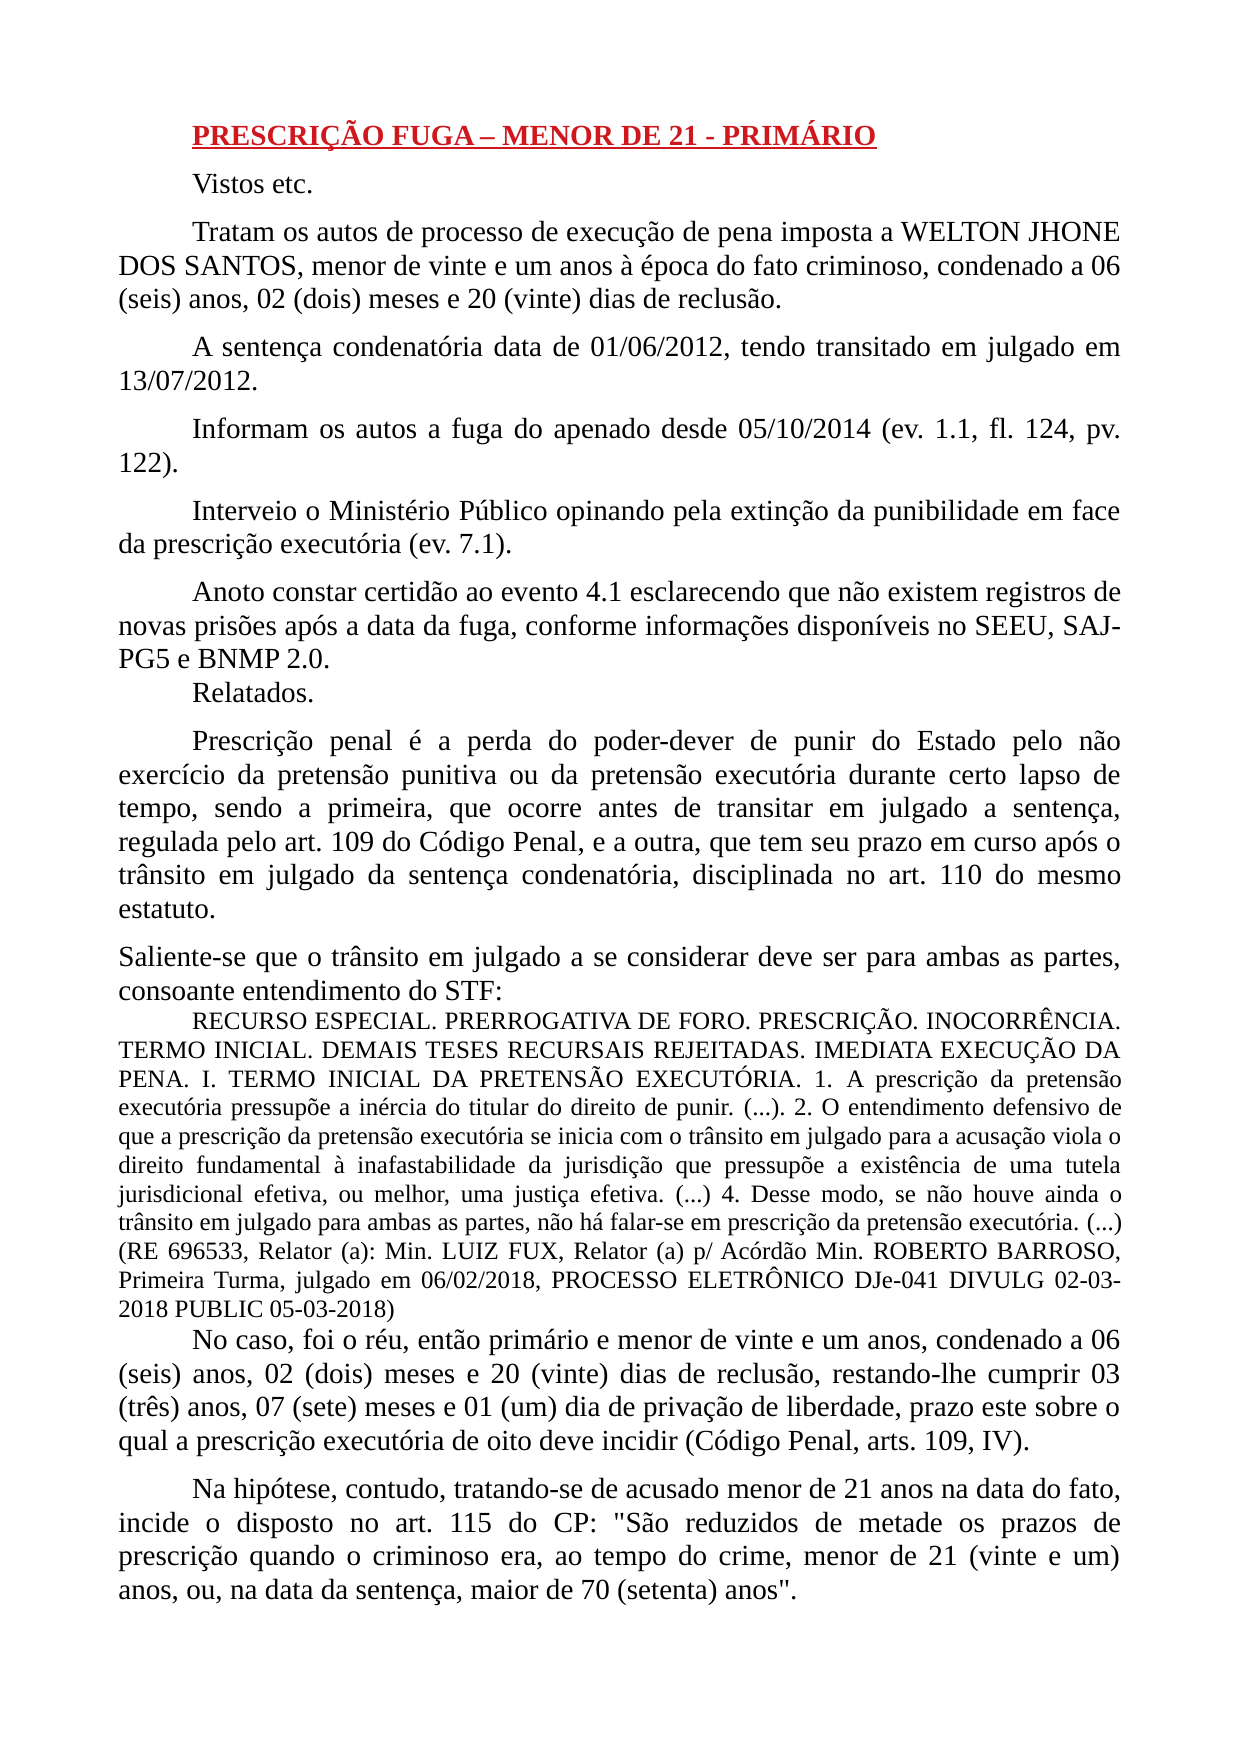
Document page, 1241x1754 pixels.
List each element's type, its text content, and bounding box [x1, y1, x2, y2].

text RECURSO ESPECIAL. PRERROGATIVA DE FORO. PRESCRIÇÃO. INOCORRÊNCIA. TERMO INICIAL. DEMAIS TESES RECURSAIS REJEITADAS. IMEDIATA EXECUÇÃO DA PENA. I. TERMO INICIAL DA PRETENSÃO EXECUTÓRIA. 1. A prescrição da pretensão executória pressupõe a inércia do titular do direito de punir. (...). 2. O entendimento defensivo de que a prescrição da pretensão executória se inicia com o trânsito em julgado para a acusação viola o direito fundamental à inafastabilidade da jurisdição que pressupõe a existência de uma tutela jurisdicional efetiva, ou melhor, uma justiça efetiva. (...) 4. Desse modo, se não houve ainda o trânsito em julgado para ambas as partes, não há falar-se em prescrição da pretensão executória. (...) (RE 696533, Relator (a): Min. LUIZ FUX, Relator (a) p/ Acórdão Min. ROBERTO BARROSO, Primeira Turma, julgado em 06/02/2018, PROCESSO ELETRÔNICO DJe-041 DIVULG 02-03-2018 PUBLIC 05-03-2018) [118, 1006, 1122, 1322]
text Tratam os autos de processo de execução de pena imposta a WELTON JHONE DOS SANTOS, menor de vinte e um anos à época do fato criminoso, condenado a 06 (seis) anos, 02 (dois) meses e 20 (vinte) dias de reclusão. [118, 214, 1122, 315]
text Interveio o Ministério Público opinando pela extinção da punibilidade em face da prescrição executória (ev. 7.1). [118, 493, 1122, 560]
text No caso, foi o réu, então primário e menor de vinte e um anos, condenado a 06 (seis) anos, 02 (dois) meses e 20 (vinte) dias de reclusão, restando-lhe cumprir 03 (três) anos, 07 (sete) meses e 01 (um) dia de privação de liberdade, prazo este sobre o qual a prescrição executória de oito deve incidir (Código Penal, arts. 109, IV). [118, 1322, 1122, 1457]
text Vistos etc. [118, 166, 1122, 200]
text Prescrição penal é a perda do poder-dever de punir do Estado pelo não exercício da pretensão punitiva ou da pretensão executória durante certo lapso de tempo, sendo a primeira, que ocorre antes de transitar em julgado a sentença, regulada pelo art. 109 do Código Penal, e a outra, que tem seu prazo em curso após o trânsito em julgado da sentença condenatória, disciplinada no art. 110 do mesmo estatuto. [118, 723, 1122, 924]
text Informam os autos a fuga do apenado desde 05/10/2014 (ev. 1.1, fl. 124, pv. 122). [118, 411, 1122, 478]
text PRESCRIÇÃO FUGA – MENOR DE 21 - PRIMÁRIO [118, 118, 1122, 152]
text A sentença condenatória data de 01/06/2012, tendo transitado em julgado em 13/07/2012. [118, 329, 1122, 397]
text Relatados. [118, 675, 1122, 709]
text Na hipótese, contudo, tratando-se de acusado menor de 21 anos na data do fato, incide o disposto no art. 115 do CP: "São reduzidos de metade os prazos de prescrição quando o criminoso era, ao tempo do crime, menor de 21 (vinte e um) anos, ou, na data da sentença, maior de 70 (setenta) anos". [118, 1471, 1122, 1605]
text Anoto constar certidão ao evento 4.1 esclarecendo que não existem registros de novas prisões após a data da fuga, conforme informações disponíveis no SEEU, SAJ-PG5 e BNMP 2.0. [118, 574, 1122, 675]
text Saliente-se que o trânsito em julgado a se considerar deve ser para ambas as partes, consoante entendimento do STF: [118, 939, 1122, 1006]
